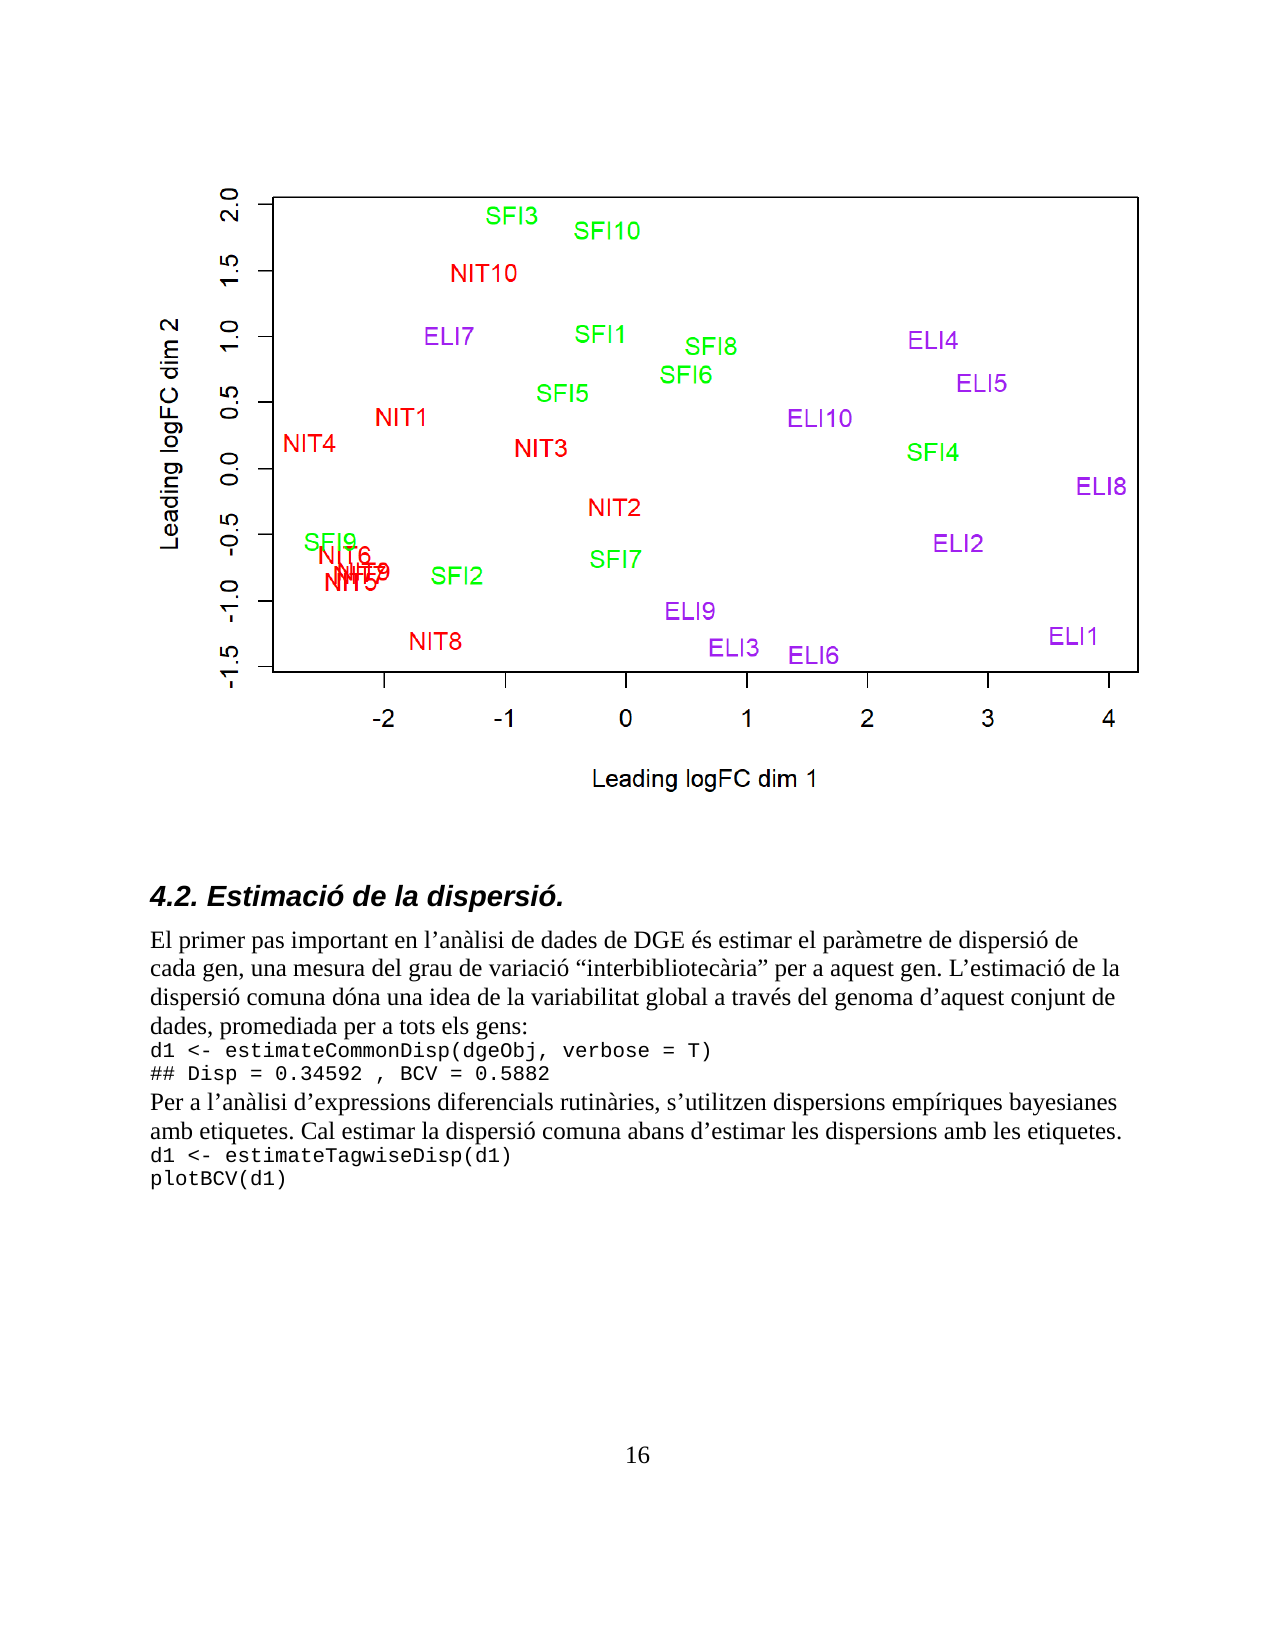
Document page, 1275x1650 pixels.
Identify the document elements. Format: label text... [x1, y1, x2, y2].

text plotBCV(d1) [150, 1168, 1125, 1192]
text Per a l’anàlisi d’expressions diferencials rutinàries, s’utilitzen dispersions empíriques bayesianes amb etiquetes. Cal estimar la dispersió comuna abans d’estimar les dispersions amb les etiquetes. [150, 1087, 1125, 1144]
text ## Disp = 0.34592 , BCV = 0.5882 [150, 1063, 1125, 1087]
text d1 <- estimateTagwiseDisp(d1) [150, 1144, 1125, 1168]
text El primer pas important en l’anàlisi de dades de DGE és estimar el paràmetre de dispersió de cada gen, una mesura del grau de variació “interbibliotecària” per a aquest gen. L’estimació de la dispersió comuna dóna una idea de la variabilitat global a través del genoma d’aquest conjunt de dades, promediada per a tots els gens: [150, 925, 1125, 1040]
text d1 <- estimateCommonDisp(dgeObj, verbose = T) [150, 1040, 1125, 1063]
subtitle 4.2. Estimació de la dispersió. [150, 879, 1125, 912]
